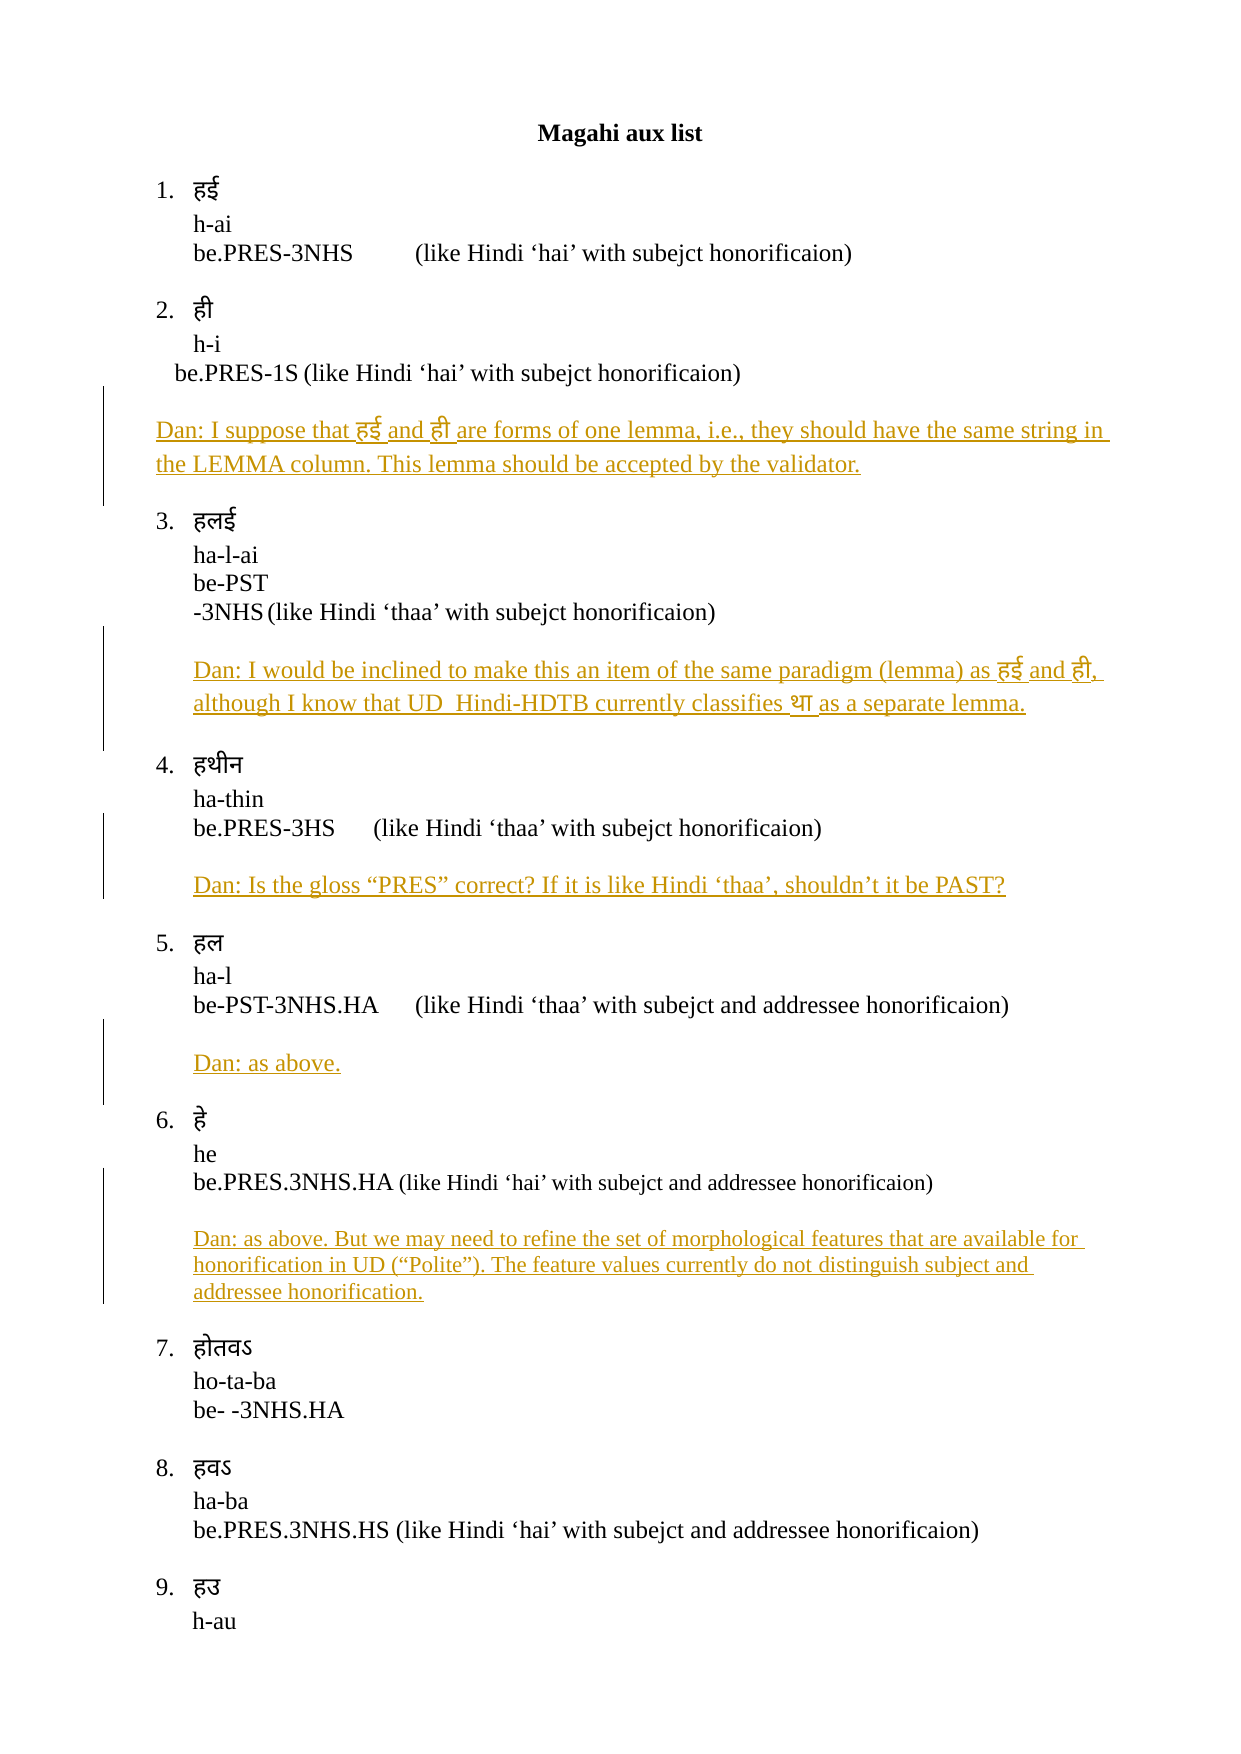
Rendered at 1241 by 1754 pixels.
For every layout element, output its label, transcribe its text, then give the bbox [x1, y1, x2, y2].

text ha-ba [193, 1486, 1122, 1515]
text be.PRES-3NHS (like Hindi ‘hai’ with subejct honorificaion) [193, 238, 1122, 267]
text ha-l [193, 961, 1122, 990]
text Dan: I suppose that हई and ही are forms of one lemma, i.e., they should have the same string in the LEMMA column. This lemma should be accepted by the validator. [156, 415, 1122, 477]
text Dan: I would be inclined to make this an item of the same paradigm (lemma) as हई and ही, although I know that UD_Hindi-HDTB currently classifies था as a separate lemma. [193, 655, 1122, 722]
list होतवऽ [156, 1333, 1122, 1366]
text ha-l-ai [193, 540, 1122, 568]
text h-i [193, 329, 1122, 358]
text ho-ta-ba [193, 1366, 1122, 1395]
text be- -3NHS.HA [193, 1395, 1122, 1424]
list हलई [156, 506, 1122, 540]
text -3NHS (like Hindi ‘thaa’ with subejct honorificaion) [193, 597, 1122, 626]
list हई [156, 176, 1122, 209]
text be.PRES-1S (like Hindi ‘hai’ with subejct honorificaion) [156, 358, 1122, 386]
list ही [156, 295, 1122, 329]
text ha-thin [193, 784, 1122, 813]
text be.PRES-3HS (like Hindi ‘thaa’ with subejct honorificaion) [193, 813, 1122, 842]
text Dan: Is the gloss “PRES” correct? If it is like Hindi ‘thaa’, shouldn’t it be PAST? [193, 870, 1122, 899]
text Magahi aux list [118, 118, 1122, 147]
text h-au [192, 1606, 1122, 1635]
list हल [156, 928, 1122, 961]
text be.PRES.3NHS.HA (like Hindi ‘hai’ with subejct and addressee honorificaion) [193, 1167, 1122, 1196]
list हवऽ [156, 1453, 1122, 1486]
list हउ [156, 1572, 1122, 1606]
text be-PST-3NHS.HA (like Hindi ‘thaa’ with subejct and addressee honorificaion) [193, 990, 1122, 1019]
text Dan: as above. But we may need to refine the set of morphological features that are available for honorification in UD (“Polite”). The feature values currently do not distinguish subject and addressee honorification. [193, 1225, 1122, 1304]
list हथीन [156, 751, 1122, 784]
text Dan: as above. [193, 1048, 1122, 1076]
text h-ai [193, 209, 1122, 238]
text be.PRES.3NHS.HS (like Hindi ‘hai’ with subejct and addressee honorificaion) [193, 1515, 1122, 1544]
list हे [156, 1105, 1122, 1139]
text he [193, 1139, 1122, 1167]
text be-PST [193, 568, 1122, 597]
